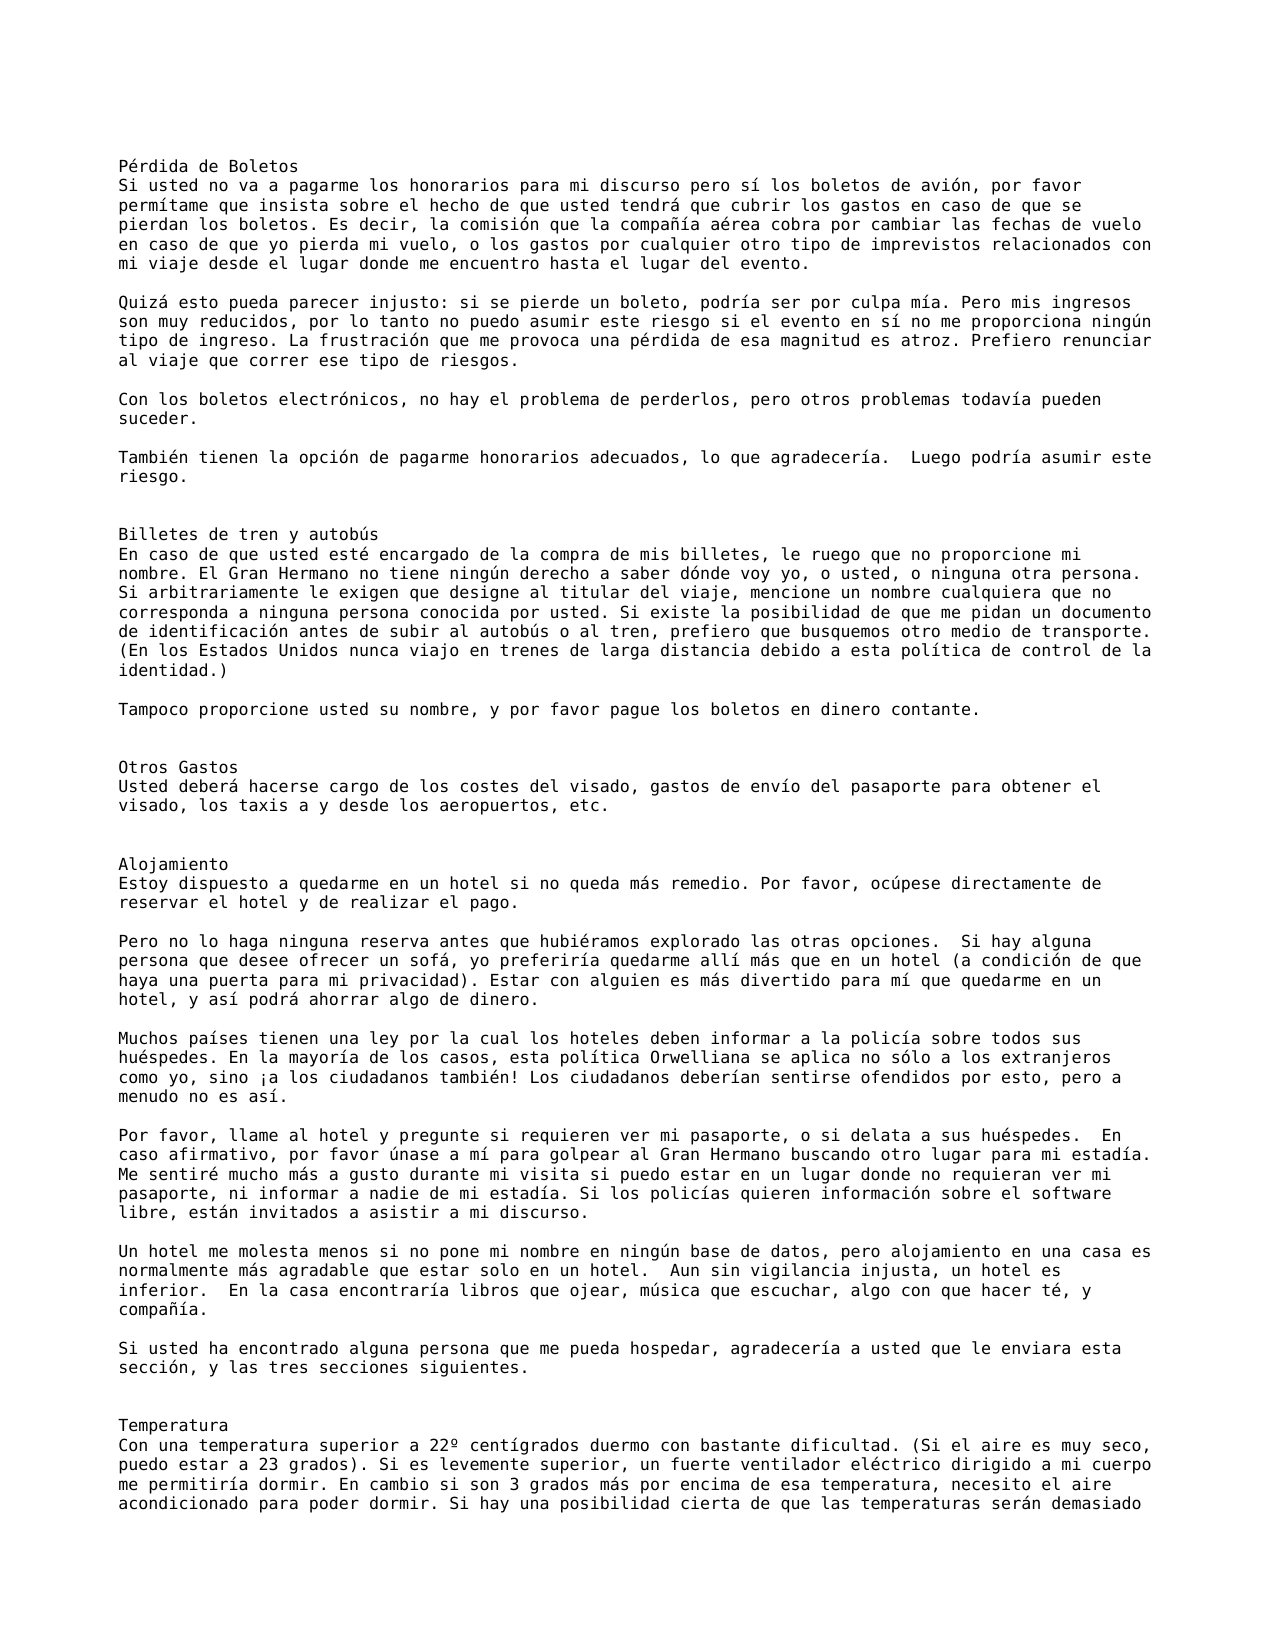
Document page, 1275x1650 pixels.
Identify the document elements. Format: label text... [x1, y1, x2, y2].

text Por favor, llame al hotel y pregunte si requieren ver mi pasaporte, o si delata a sus huéspedes. En caso afirmativo, por favor únase a mí para golpear al Gran Hermano buscando otro lugar para mi estadía. Me sentiré mucho más a gusto durante mi visita si puedo estar en un lugar donde no requieran ver mi pasaporte, ni informar a nadie de mi estadía. Si los policías quieren información sobre el software libre, están invitados a asistir a mi discurso. [118, 1126, 1157, 1222]
text Billetes de tren y autobús [118, 525, 1157, 544]
text Si usted ha encontrado alguna persona que me pueda hospedar, agradecería a usted que le enviara esta sección, y las tres secciones siguientes. [118, 1339, 1157, 1377]
text Si usted no va a pagarme los honorarios para mi discurso pero sí los boletos de avión, por favor permítame que insista sobre el hecho de que usted tendrá que cubrir los gastos en caso de que se pierdan los boletos. Es decir, la comisión que la compañía aérea cobra por cambiar las fechas de vuelo en caso de que yo pierda mi vuelo, o los gastos por cualquier otro tipo de imprevistos relacionados con mi viaje desde el lugar donde me encuentro hasta el lugar del evento. [118, 176, 1157, 273]
text Temperatura [118, 1416, 1157, 1436]
text Usted deberá hacerse cargo de los costes del visado, gastos de envío del pasaporte para obtener el visado, los taxis a y desde los aeropuertos, etc. [118, 777, 1157, 816]
text Con los boletos electrónicos, no hay el problema de perderlos, pero otros problemas todavía pueden suceder. [118, 389, 1157, 428]
text Alojamiento [118, 854, 1157, 874]
text Pérdida de Boletos [118, 157, 1157, 176]
text Con una temperatura superior a 22º centígrados duermo con bastante dificultad. (Si el aire es muy seco, puedo estar a 23 grados). Si es levemente superior, un fuerte ventilador eléctrico dirigido a mi cuerpo me permitiría dormir. En cambio si son 3 grados más por encima de esa temperatura, necesito el aire acondicionado para poder dormir. Si hay una posibilidad cierta de que las temperaturas serán demasiado [118, 1436, 1157, 1513]
text Un hotel me molesta menos si no pone mi nombre en ningún base de datos, pero alojamiento en una casa es normalmente más agradable que estar solo en un hotel. Aun sin vigilancia injusta, un hotel es inferior. En la casa encontraría libros que ojear, música que escuchar, algo con que hacer té, y compañía. [118, 1242, 1157, 1319]
text Estoy dispuesto a quedarme en un hotel si no queda más remedio. Por favor, ocúpese directamente de reservar el hotel y de realizar el pago. [118, 874, 1157, 912]
text Quizá esto pueda parecer injusto: si se pierde un boleto, podría ser por culpa mía. Pero mis ingresos son muy reducidos, por lo tanto no puedo asumir este riesgo si el evento en sí no me proporciona ningún tipo de ingreso. La frustración que me provoca una pérdida de esa magnitud es atroz. Prefiero renunciar al viaje que correr ese tipo de riesgos. [118, 292, 1157, 370]
text En caso de que usted esté encargado de la compra de mis billetes, le ruego que no proporcione mi nombre. El Gran Hermano no tiene ningún derecho a saber dónde voy yo, o usted, o ninguna otra persona. Si arbitrariamente le exigen que designe al titular del viaje, mencione un nombre cualquiera que no corresponda a ninguna persona conocida por usted. Si existe la posibilidad de que me pidan un documento de identificación antes de subir al autobús o al tren, prefiero que busquemos otro medio de transporte. (En los Estados Unidos nunca viajo en trenes de larga distancia debido a esta política de control de la identidad.) [118, 544, 1157, 680]
text Tampoco proporcione usted su nombre, y por favor pague los boletos en dinero contante. [118, 699, 1157, 719]
text Muchos países tienen una ley por la cual los hoteles deben informar a la policía sobre todos sus huéspedes. En la mayoría de los casos, esta política Orwelliana se aplica no sólo a los extranjeros como yo, sino ¡a los ciudadanos también! Los ciudadanos deberían sentirse ofendidos por esto, pero a menudo no es así. [118, 1029, 1157, 1106]
text Pero no lo haga ninguna reserva antes que hubiéramos explorado las otras opciones. Si hay alguna persona que desee ofrecer un sofá, yo preferiría quedarme allí más que en un hotel (a condición de que haya una puerta para mi privacidad). Estar con alguien es más divertido para mí que quedarme en un hotel, y así podrá ahorrar algo de dinero. [118, 932, 1157, 1009]
text Otros Gastos [118, 757, 1157, 777]
text También tienen la opción de pagarme honorarios adecuados, lo que agradecería. Luego podría asumir este riesgo. [118, 447, 1157, 486]
